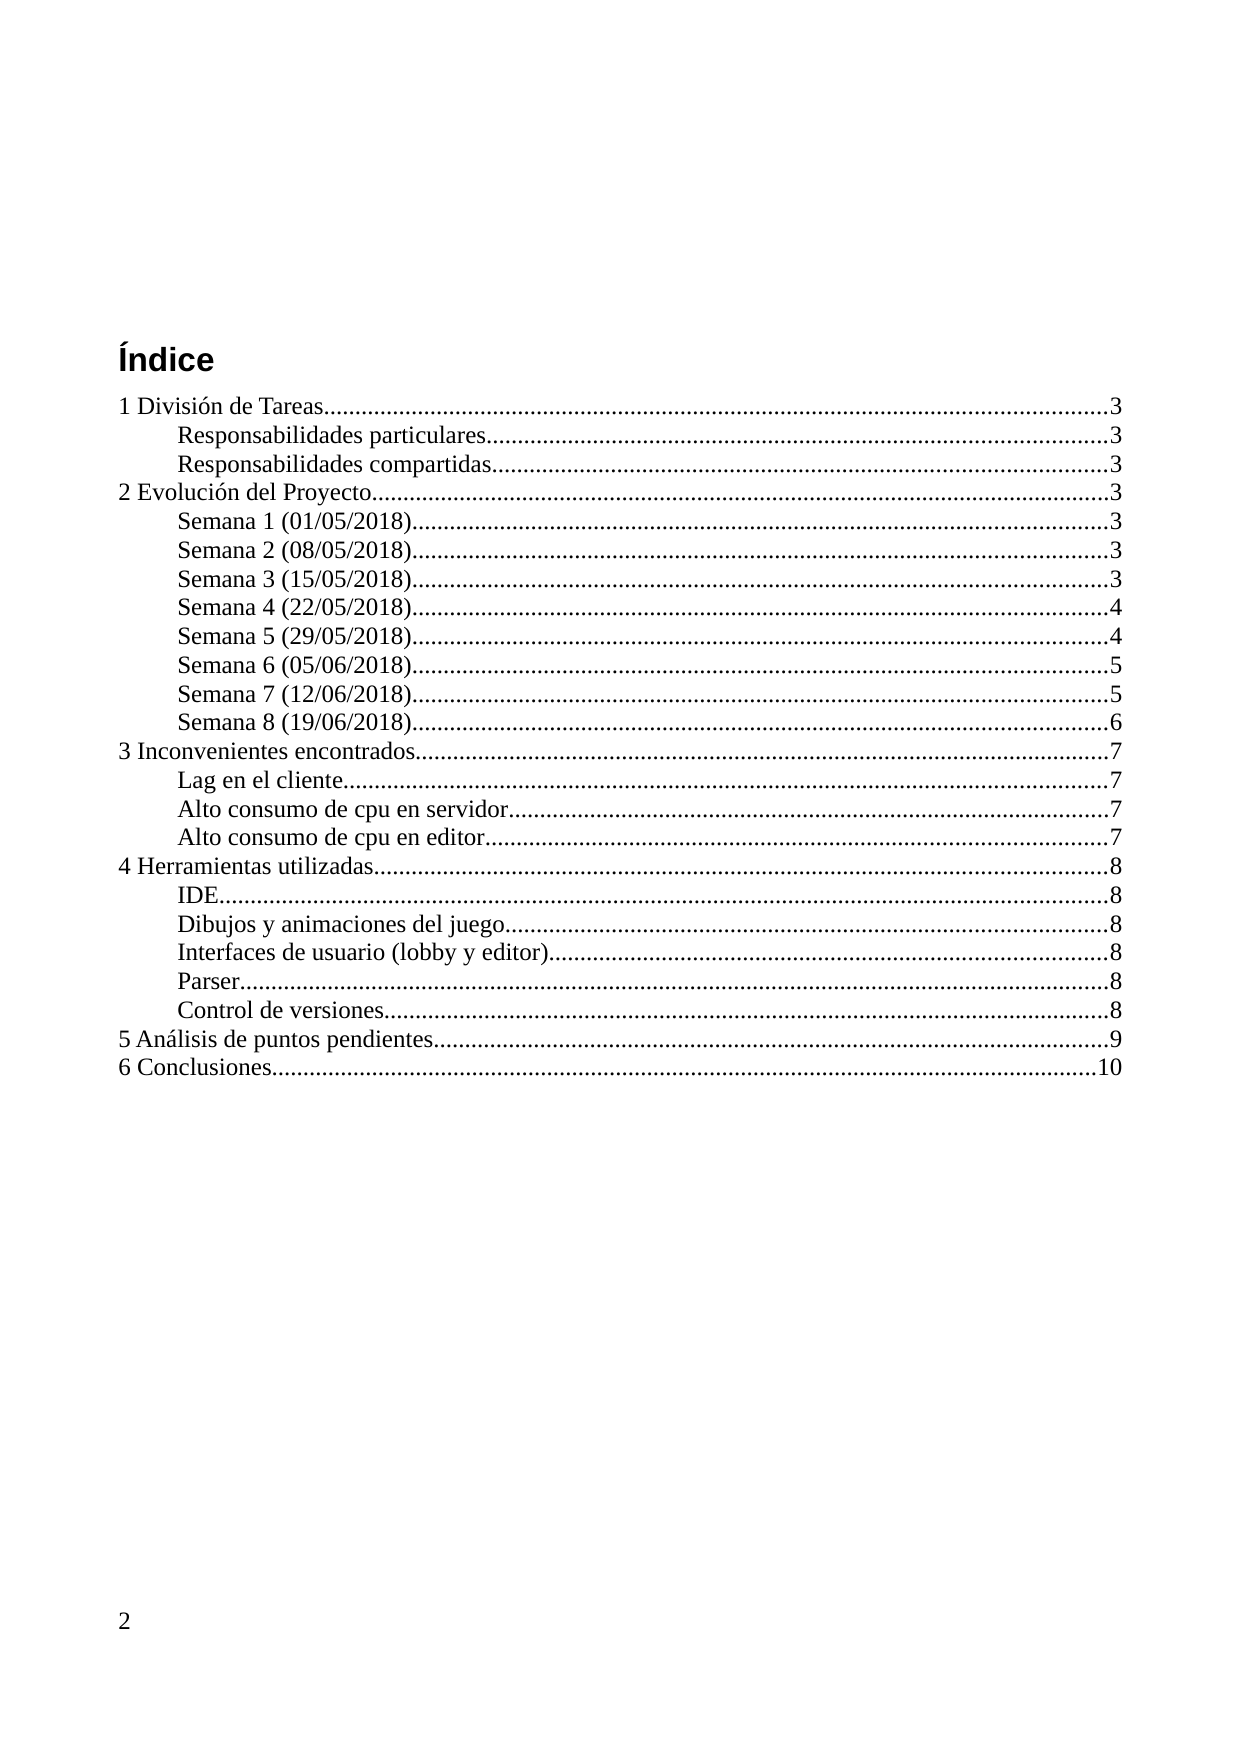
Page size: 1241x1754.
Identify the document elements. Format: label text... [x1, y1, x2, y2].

text 3 Inconvenientes encontrados 7 [118, 736, 1122, 765]
text Semana 6 (05/06/2018) 5 [177, 650, 1122, 679]
text Parser 8 [177, 966, 1122, 995]
text Semana 8 (19/06/2018) 6 [177, 707, 1122, 736]
subtitle Índice [118, 340, 1122, 379]
text 5 Análisis de puntos pendientes 9 [118, 1024, 1122, 1052]
text Responsabilidades particulares 3 [177, 420, 1122, 449]
text Responsabilidades compartidas 3 [177, 449, 1122, 477]
text Semana 1 (01/05/2018) 3 [177, 506, 1122, 535]
text 6 Conclusiones 10 [118, 1052, 1122, 1081]
text Semana 5 (29/05/2018) 4 [177, 621, 1122, 650]
text Semana 2 (08/05/2018) 3 [177, 535, 1122, 564]
text 1 División de Tareas 3 [118, 391, 1122, 420]
text Alto consumo de cpu en editor 7 [177, 822, 1122, 851]
text Alto consumo de cpu en servidor 7 [177, 794, 1122, 822]
text Semana 4 (22/05/2018) 4 [177, 592, 1122, 621]
text 4 Herramientas utilizadas 8 [118, 851, 1122, 880]
text 2 Evolución del Proyecto 3 [118, 477, 1122, 506]
text Control de versiones 8 [177, 995, 1122, 1024]
text Lag en el cliente 7 [177, 765, 1122, 794]
text Interfaces de usuario (lobby y editor) 8 [177, 937, 1122, 966]
text Semana 3 (15/05/2018) 3 [177, 564, 1122, 592]
text Semana 7 (12/06/2018) 5 [177, 679, 1122, 707]
text IDE 8 [177, 880, 1122, 909]
text Dibujos y animaciones del juego 8 [177, 909, 1122, 937]
